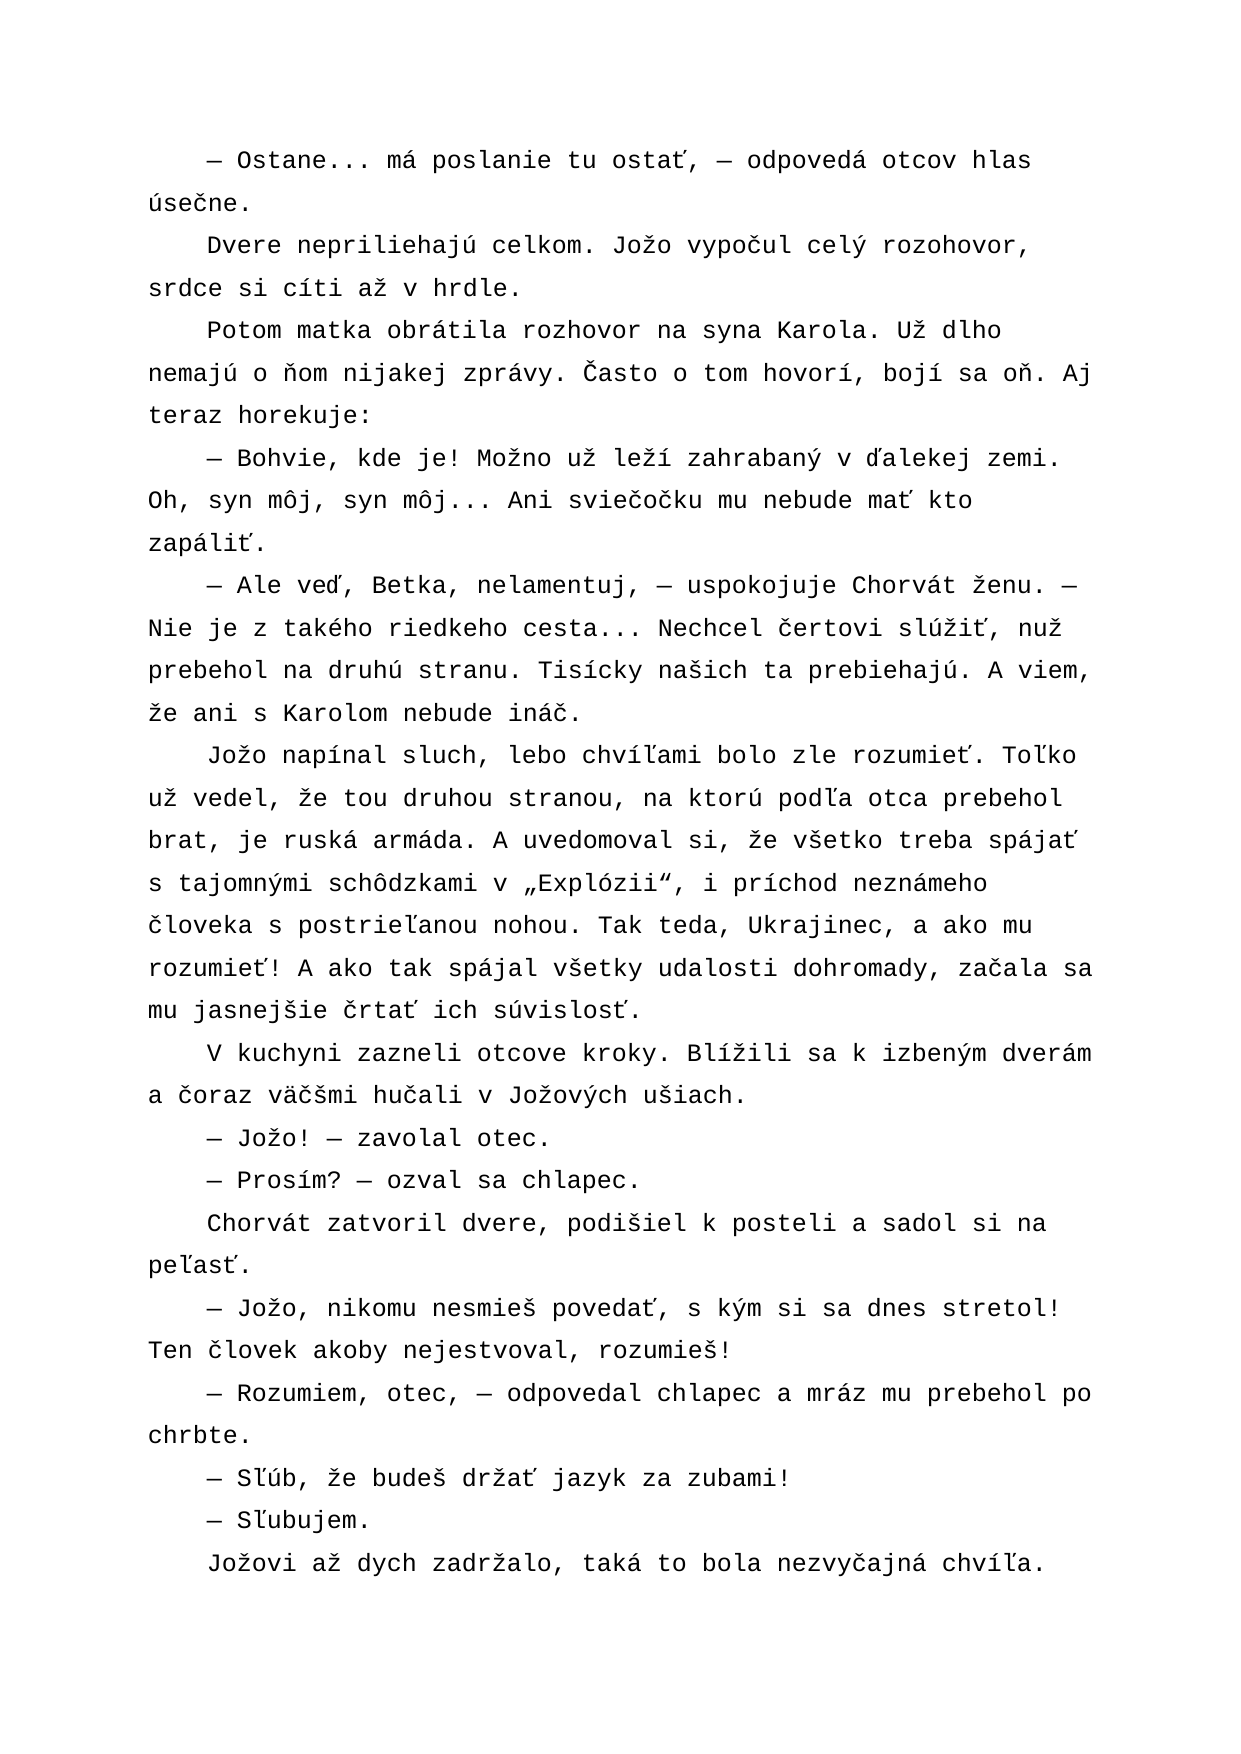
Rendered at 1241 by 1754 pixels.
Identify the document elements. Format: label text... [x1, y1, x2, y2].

text Dvere nepriliehajú celkom. Jožo vypočul celý rozohovor, srdce si cíti až v hrdle. [148, 233, 1093, 303]
text Jožovi až dych zadržalo, taká to bola nezvyčajná chvíľa. [148, 1550, 1093, 1578]
text — Jožo, nikomu nesmieš povedať, s kým si sa dnes stretol! Ten človek akoby nejestvoval, rozumieš! [148, 1295, 1093, 1366]
text — Bohvie, kde je! Možno už leží zahrabaný v ďalekej zemi. Oh, syn môj, syn môj... Ani sviečočku mu nebude mať kto zapáliť. [148, 445, 1093, 558]
text Potom matka obrátila rozhovor na syna Karola. Už dlho nemajú o ňom nijakej zprávy. Často o tom hovorí, bojí sa oň. Aj teraz horekuje: [148, 318, 1093, 431]
text — Ostane... má poslanie tu ostať, — odpovedá otcov hlas úsečne. [148, 148, 1093, 218]
text V kuchyni zazneli otcove kroky. Blížili sa k izbeným dverám a čoraz väčšmi hučali v Jožových ušiach. [148, 1040, 1093, 1111]
text — Rozumiem, otec, — odpovedal chlapec a mráz mu prebehol po chrbte. [148, 1380, 1093, 1451]
text — Sľúb, že budeš držať jazyk za zubami! [148, 1465, 1093, 1493]
text Jožo napínal sluch, lebo chvíľami bolo zle rozumieť. Toľko už vedel, že tou druhou stranou, na ktorú podľa otca prebehol brat, je ruská armáda. A uvedomoval si, že všetko treba spájať s tajomnými schôdzkami v „Explózii“, i príchod neznámeho človeka s postrieľanou nohou. Tak teda, Ukrajinec, a ako mu rozumieť! A ako tak spájal všetky udalosti dohromady, začala sa mu jasnejšie črtať ich súvislosť. [148, 743, 1093, 1026]
text — Sľubujem. [148, 1508, 1093, 1536]
text — Prosím? — ozval sa chlapec. [148, 1168, 1093, 1196]
text — Jožo! — zavolal otec. [148, 1125, 1093, 1153]
text Chorvát zatvoril dvere, podišiel k posteli a sadol si na peľasť. [148, 1210, 1093, 1281]
text — Ale veď, Betka, nelamentuj, — uspokojuje Chorvát ženu. — Nie je z takého riedkeho cesta... Nechcel čertovi slúžiť, nuž prebehol na druhú stranu. Tisícky našich ta prebiehajú. A viem, že ani s Karolom nebude ináč. [148, 573, 1093, 728]
